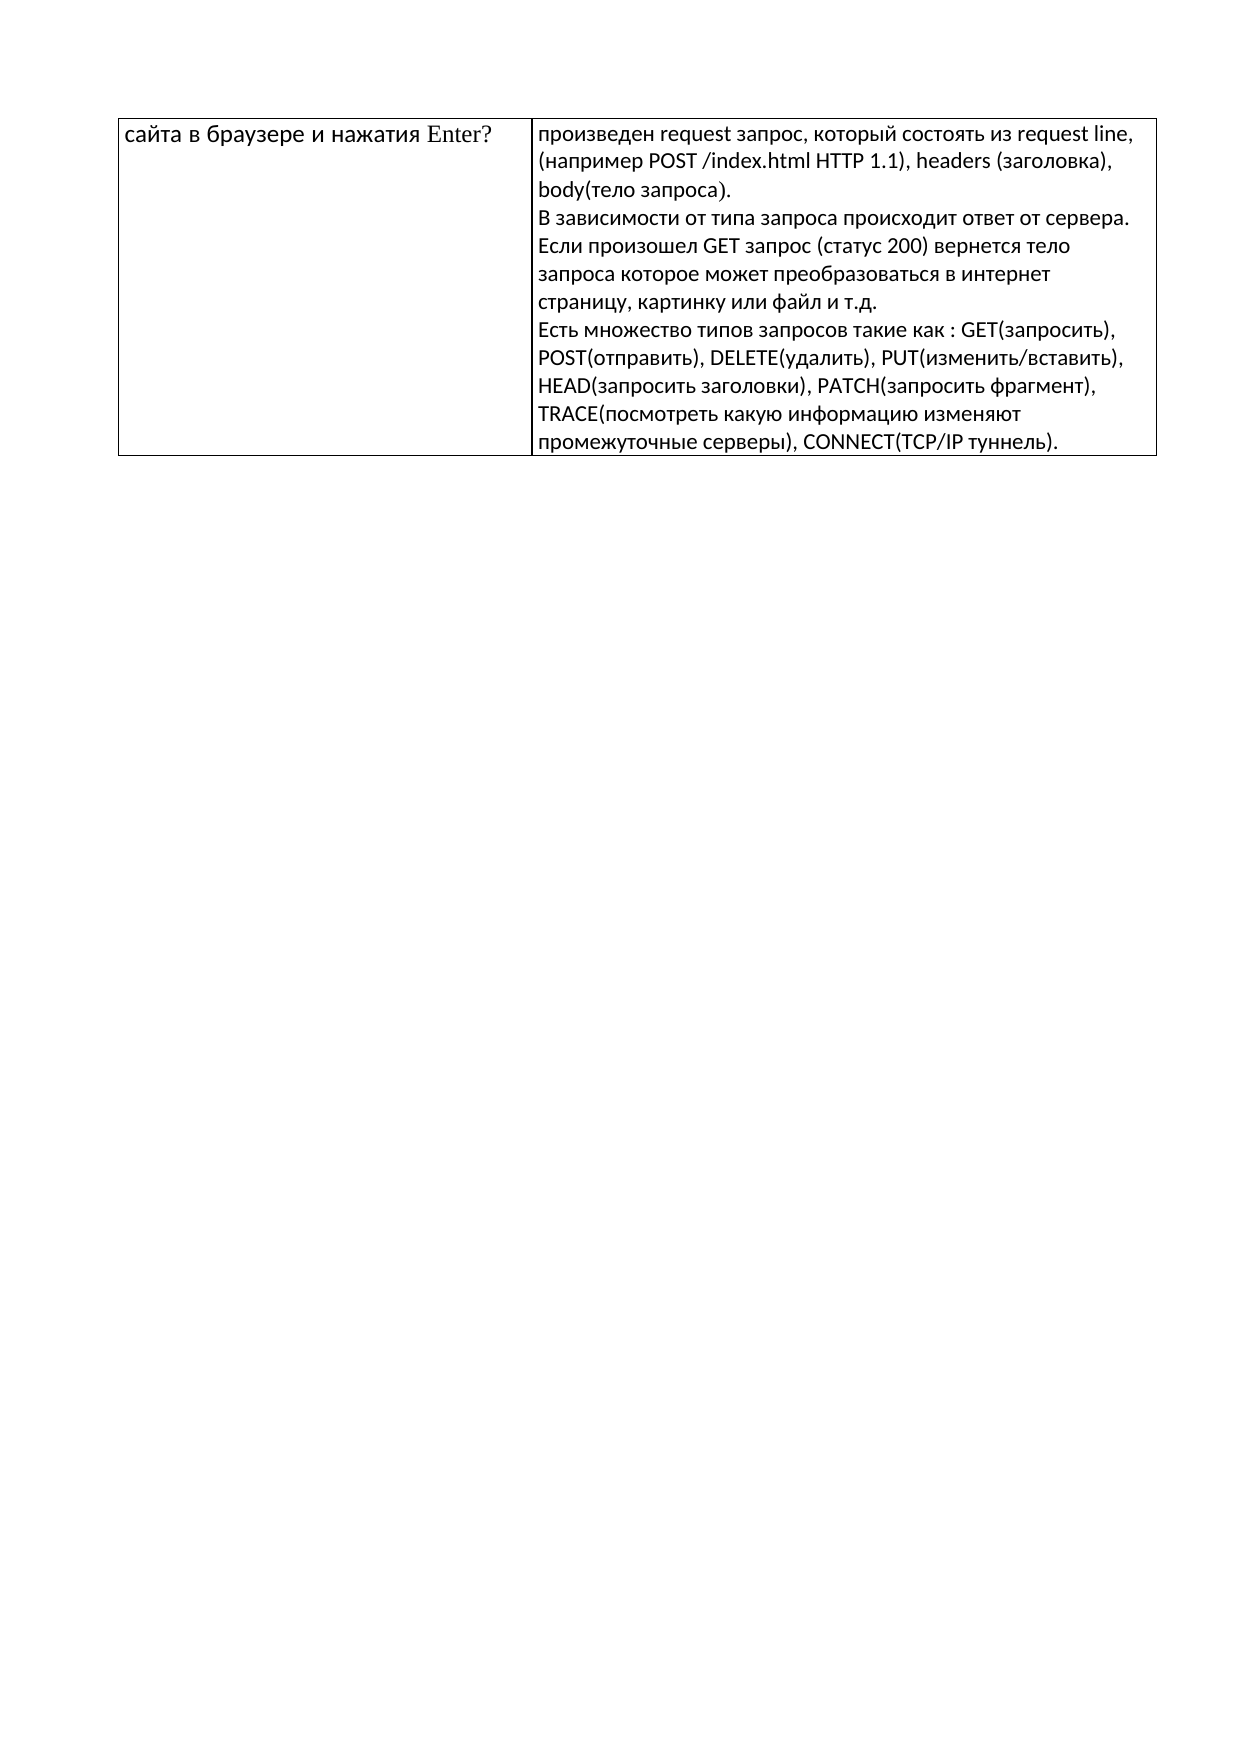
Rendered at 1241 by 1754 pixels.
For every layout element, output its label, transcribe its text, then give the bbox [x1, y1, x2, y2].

table_cell произведен request запрос, который состоять из request line, (например POST /index.html HTTP 1.1), headers (заголовка), body(тело запроса). В зависимости от типа запроса происходит ответ от сервера. Если произошел GET запрос (статус 200) вернется тело запроса которое может преобразоваться в интернет страницу, картинку или файл и т.д. Есть множество типов запросов такие как : GET(запросить), POST(отправить), DELETE(удалить), PUT(изменить/вставить), HEAD(запросить заголовки), PATCH(запросить фрагмент), TRACE(посмотреть какую информацию изменяют промежуточные серверы), CONNECT(TCP/IP туннель). [533, 119, 1156, 455]
table_cell сайта в браузере и нажатия Enter? [119, 119, 531, 455]
